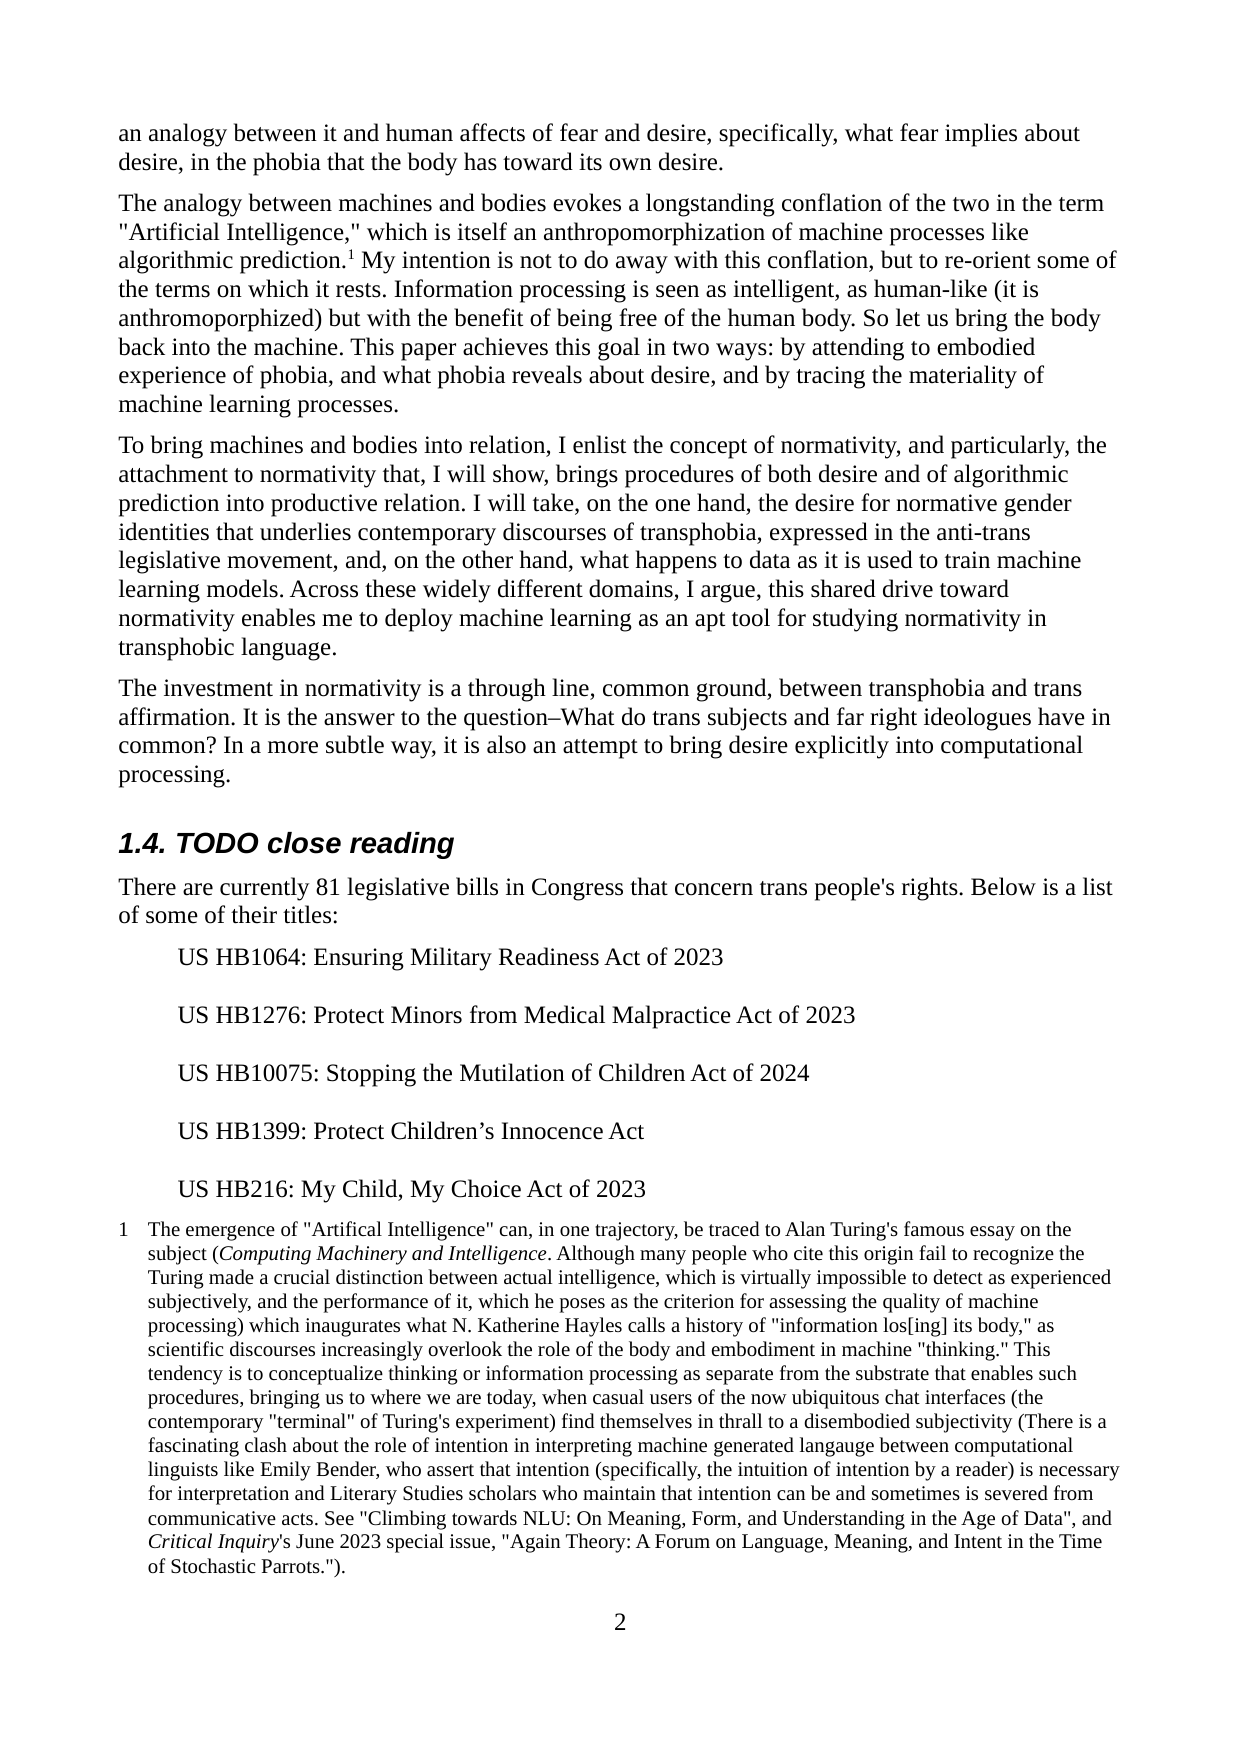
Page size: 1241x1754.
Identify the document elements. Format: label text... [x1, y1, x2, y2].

text an analogy between it and human affects of fear and desire, specifically, what fear implies about desire, in the phobia that the body has toward its own desire. [118, 118, 1122, 176]
text US HB10075: Stopping the Mutilation of Children Act of 2024 [177, 1058, 1063, 1087]
subtitle TODO close reading [118, 826, 1122, 859]
text US HB1064: Ensuring Military Readiness Act of 2023 [177, 942, 1063, 970]
text US HB1276: Protect Minors from Medical Malpractice Act of 2023 [177, 1000, 1063, 1029]
text There are currently 81 legislative bills in Congress that concern trans people's rights. Below is a list of some of their titles: [118, 872, 1122, 929]
text US HB1399: Protect Children’s Innocence Act [177, 1116, 1063, 1145]
text US HB216: My Child, My Choice Act of 2023 [177, 1174, 1063, 1203]
text The emergence of "Artifical Intelligence" can, in one trajectory, be traced to Alan Turing's famous essay on the subject (Computing Machinery and Intelligence. Although many people who cite this origin fail to recognize the Turing made a crucial distinction between actual intelligence, which is virtually impossible to detect as experienced subjectively, and the performance of it, which he poses as the criterion for assessing the quality of machine processing) which inaugurates what N. Katherine Hayles calls a history of "information los[ing] its body," as scientific discourses increasingly overlook the role of the body and embodiment in machine "thinking." This tendency is to conceptualize thinking or information processing as separate from the substrate that enables such procedures, bringing us to where we are today, when casual users of the now ubiquitous chat interfaces (the contemporary "terminal" of Turing's experiment) find themselves in thrall to a disembodied subjectivity (There is a fascinating clash about the role of intention in interpreting machine generated langauge between computational linguists like Emily Bender, who assert that intention (specifically, the intuition of intention by a reader) is necessary for interpretation and Literary Studies scholars who maintain that intention can be and sometimes is severed from communicative acts. See "Climbing towards NLU: On Meaning, Form, and Understanding in the Age of Data", and Critical Inquiry's June 2023 special issue, "Again Theory: A Forum on Language, Meaning, and Intent in the Time of Stochastic Parrots."). [118, 1217, 1122, 1578]
text The investment in normativity is a through line, common ground, between transphobia and trans affirmation. It is the answer to the question–What do trans subjects and far right ideologues have in common? In a more subtle way, it is also an attempt to bring desire explicitly into computational processing. [118, 673, 1122, 788]
text The analogy between machines and bodies evokes a longstanding conflation of the two in the term "Artificial Intelligence," which is itself an anthropomorphization of machine processes like algorithmic prediction. My intention is not to do away with this conflation, but to re-orient some of the terms on which it rests. Information processing is seen as intelligent, as human-like (it is anthromoporphized) but with the benefit of being free of the human body. So let us bring the body back into the machine. This paper achieves this goal in two ways: by attending to embodied experience of phobia, and what phobia reveals about desire, and by tracing the materiality of machine learning processes. [118, 188, 1122, 418]
text To bring machines and bodies into relation, I enlist the concept of normativity, and particularly, the attachment to normativity that, I will show, brings procedures of both desire and of algorithmic prediction into productive relation. I will take, on the one hand, the desire for normative gender identities that underlies contemporary discourses of transphobia, expressed in the anti-trans legislative movement, and, on the other hand, what happens to data as it is used to train machine learning models. Across these widely different domains, I argue, this shared drive toward normativity enables me to deploy machine learning as an apt tool for studying normativity in transphobic language. [118, 431, 1122, 661]
